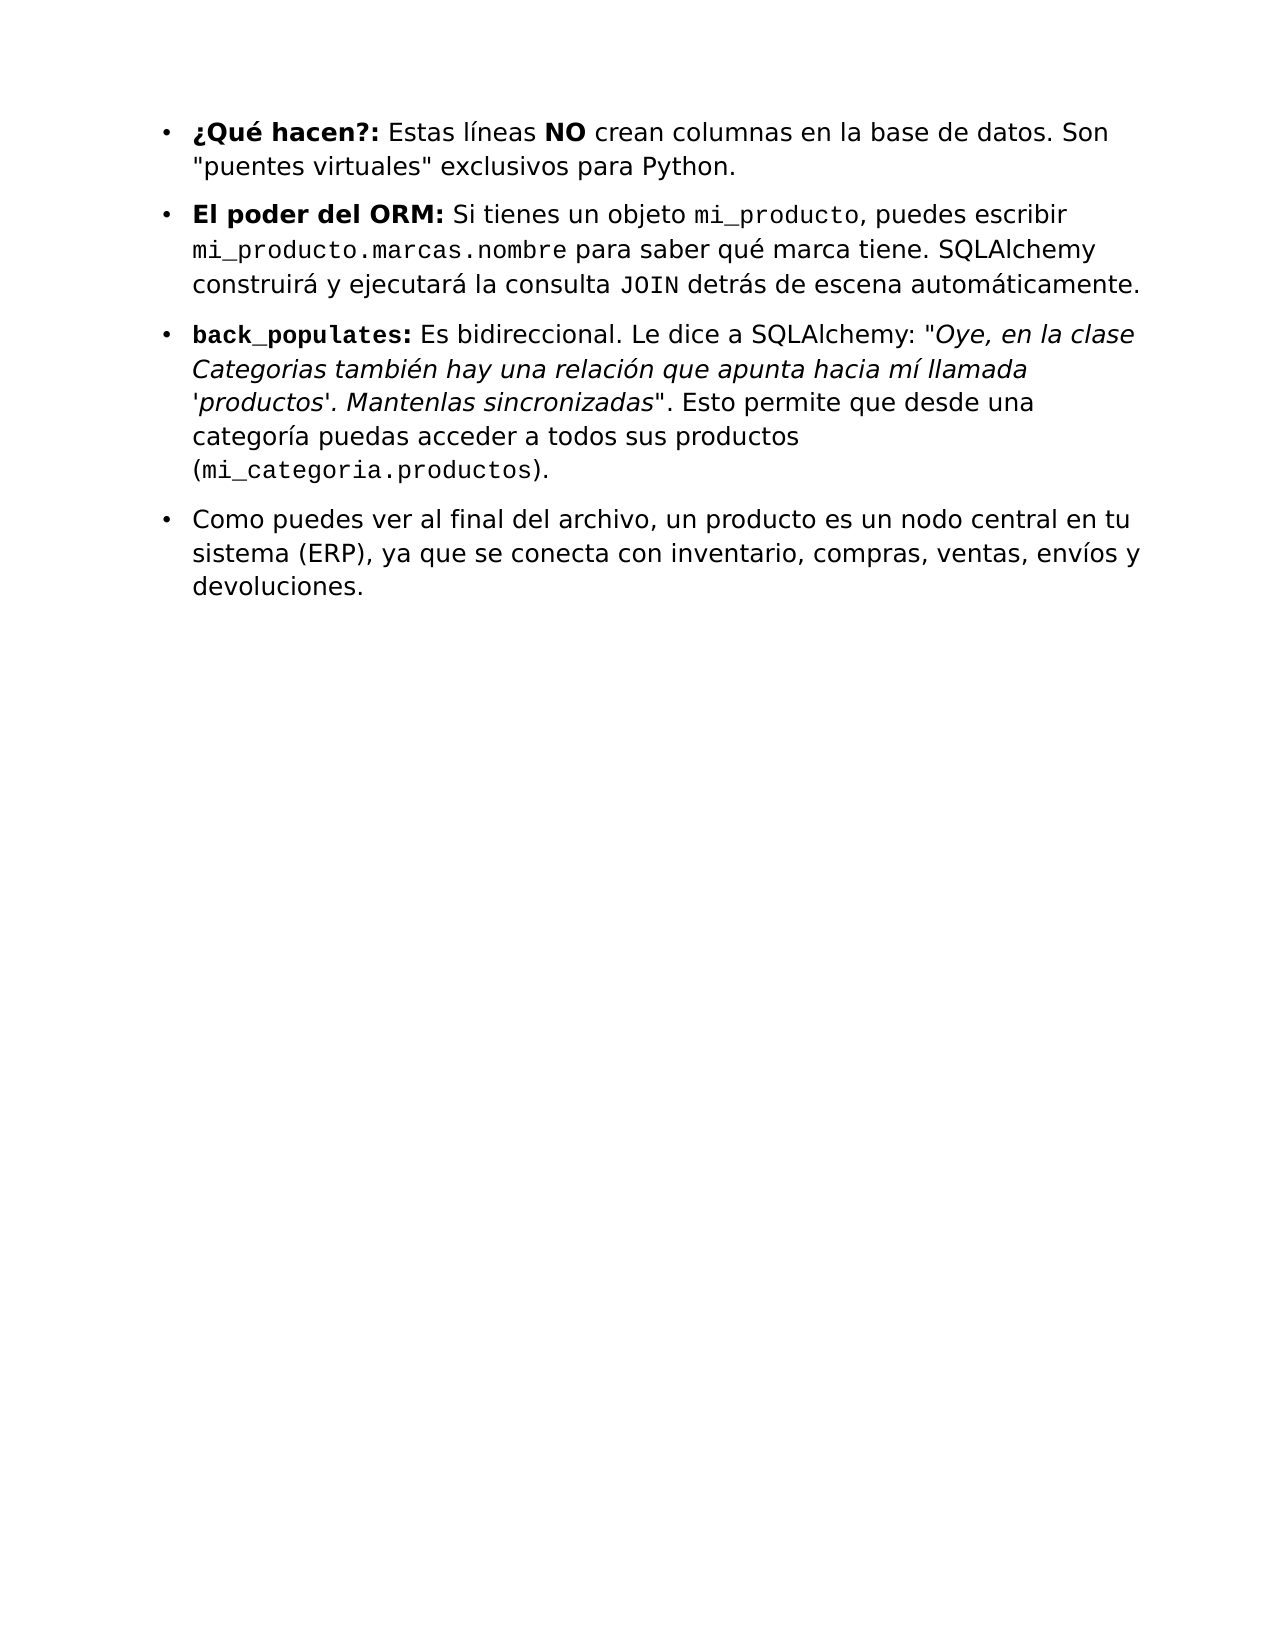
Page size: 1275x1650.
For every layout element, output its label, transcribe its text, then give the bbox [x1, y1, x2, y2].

list Como puedes ver al final del archivo, un producto es un nodo central en tu sistema (ERP), ya que se conecta con inventario, compras, ventas, envíos y devoluciones. [162, 506, 1157, 602]
list El poder del ORM: Si tienes un objeto mi_producto, puedes escribir mi_producto.marcas.nombre para saber qué marca tiene. SQLAlchemy construirá y ejecutará la consulta JOIN detrás de escena automáticamente. [162, 200, 1157, 301]
list ¿Qué hacen?: Estas líneas NO crean columnas en la base de datos. Son "puentes virtuales" exclusivos para Python. [162, 118, 1157, 181]
list back_populates: Es bidireccional. Le dice a SQLAlchemy: "Oye, en la clase Categorias también hay una relación que apunta hacia mí llamada 'productos'. Mantenlas sincronizadas". Esto permite que desde una categoría puedas acceder a todos sus productos (mi_categoria.productos). [162, 320, 1157, 486]
